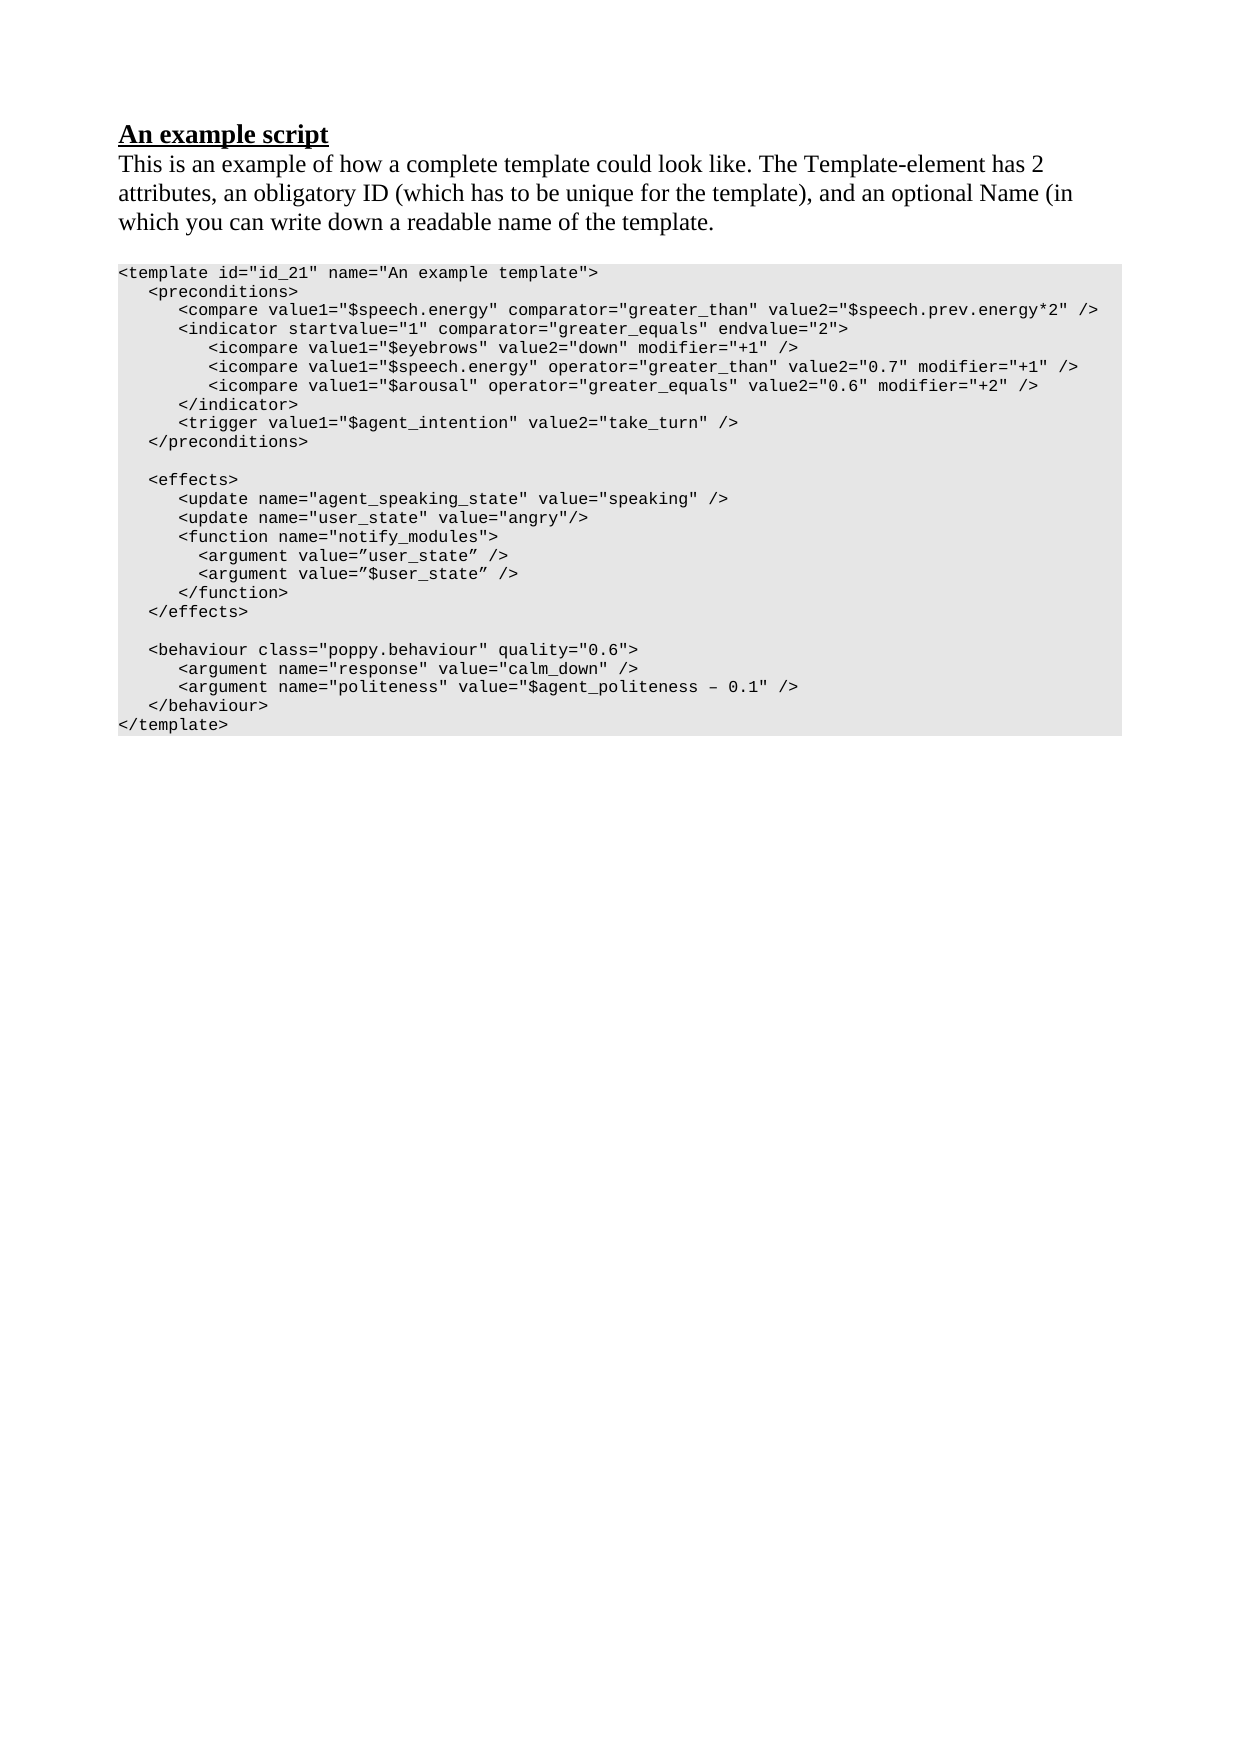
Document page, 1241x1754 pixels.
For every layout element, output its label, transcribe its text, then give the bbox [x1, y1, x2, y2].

text </template> [118, 717, 1122, 736]
text <argument name="politeness" value="$agent_politeness – 0.1" /> [118, 679, 1122, 698]
text </indicator> [118, 396, 1122, 415]
text <indicator startvalue="1" comparator="greater_equals" endvalue="2"> [118, 321, 1122, 340]
text An example script [118, 118, 1122, 149]
text <update name="user_state" value="angry"/> [118, 509, 1122, 528]
text <behaviour class="poppy.behaviour" quality="0.6"> [118, 641, 1122, 660]
text <function name="notify_modules"> [118, 528, 1122, 547]
text <icompare value1="$speech.energy" operator="greater_than" value2="0.7" modifier="+1" /> [118, 358, 1122, 377]
text <effects> [118, 472, 1122, 491]
text </preconditions> [118, 434, 1122, 453]
text <template id="id_21" name="An example template"> [118, 264, 1122, 283]
text <preconditions> [118, 283, 1122, 302]
text </effects> [118, 604, 1122, 622]
text </behaviour> [118, 698, 1122, 717]
text <argument value=”$user_state” /> [118, 566, 1122, 585]
text <argument value=”user_state” /> [118, 547, 1122, 566]
text <icompare value1="$eyebrows" value2="down" modifier="+1" /> [118, 340, 1122, 358]
text <trigger value1="$agent_intention" value2="take_turn" /> [118, 415, 1122, 434]
text This is an example of how a complete template could look like. The Template-element has 2 attributes, an obligatory ID (which has to be unique for the template), and an optional Name (in which you can write down a readable name of the template. [118, 149, 1122, 236]
text <icompare value1="$arousal" operator="greater_equals" value2="0.6" modifier="+2" /> [118, 377, 1122, 396]
text <compare value1="$speech.energy" comparator="greater_than" value2="$speech.prev.energy*2" /> [118, 302, 1122, 321]
text <update name="agent_speaking_state" value="speaking" /> [118, 491, 1122, 509]
text </function> [118, 585, 1122, 604]
text <argument name="response" value="calm_down" /> [118, 660, 1122, 679]
